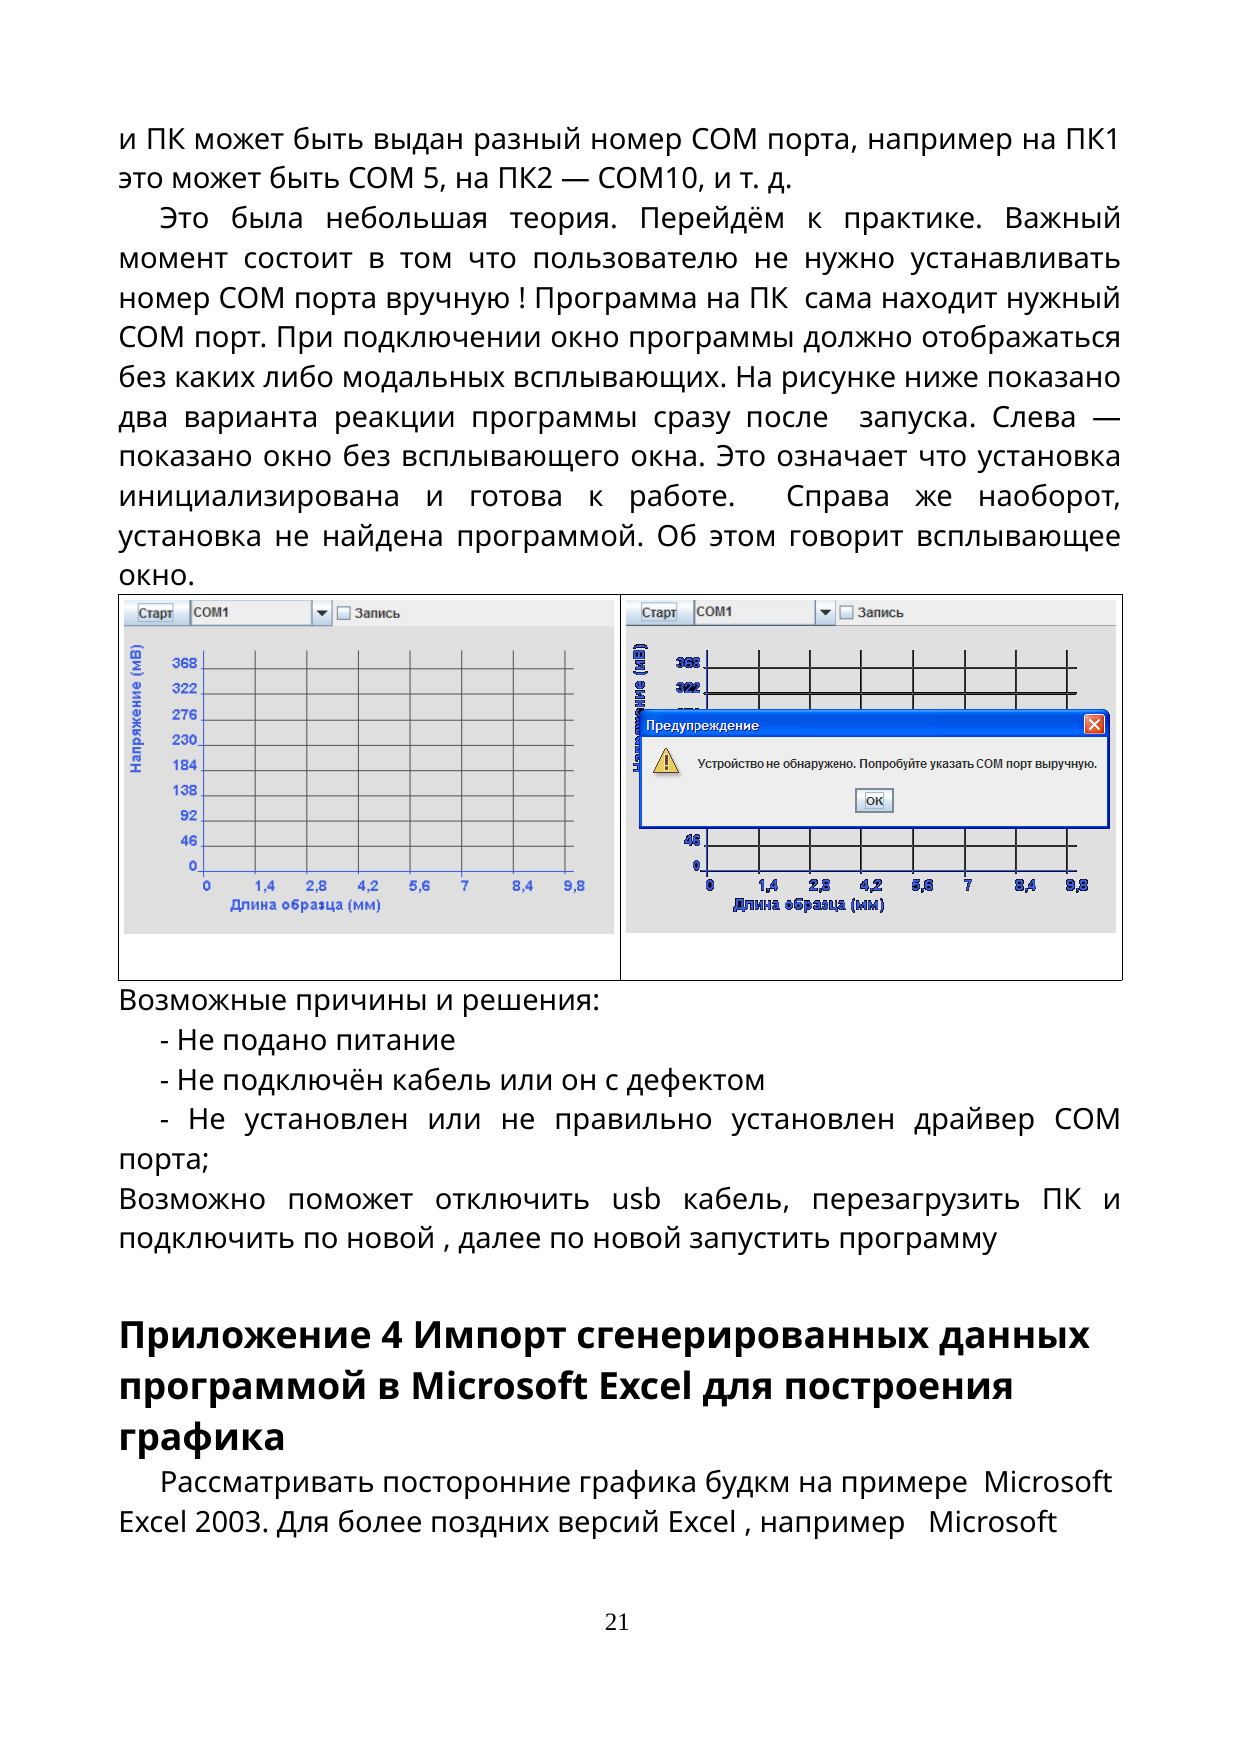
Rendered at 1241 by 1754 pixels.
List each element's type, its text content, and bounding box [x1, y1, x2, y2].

text и ПК может быть выдан разный номер СОМ порта, например на ПК1 это может быть СОМ 5, на ПК2 — СОМ10, и т. д. [118, 118, 1122, 197]
text - Не подано питание [118, 1019, 1122, 1059]
text Возможные причины и решения: [118, 981, 1122, 1019]
picture [625, 600, 1117, 933]
text Возможно поможет отключить usb кабель, перезагрузить ПК и подключить по новой , далее по новой запустить программу [118, 1178, 1122, 1257]
text Рассматривать посторонние графика будкм на примере Microsoft Excel 2003. Для более поздних версий Excel , например Microsoft [118, 1462, 1122, 1541]
table_header [621, 595, 1122, 979]
text - Не подключён кабель или он с дефектом [118, 1059, 1122, 1099]
table_header [119, 595, 620, 979]
text Приложение 4 Импорт сгенерированных данных программой в Microsoft Excel для построения графика [118, 1308, 1122, 1462]
text Это была небольшая теория. Перейдём к практике. Важный момент состоит в том что пользователю не нужно устанавливать номер СОМ порта вручную ! Программа на ПК сама находит нужный СОМ порт. При подключении окно программы должно отображаться без каких либо модальных всплывающих. На рисунке ниже показано два варианта реакции программы сразу после запуска. Слева — показано окно без всплывающего окна. Это означает что установка инициализирована и готова к работе. Справа же наоборот, установка не найдена программой. Об этом говорит всплывающее окно. [118, 197, 1122, 594]
picture [123, 600, 615, 934]
text - Не установлен или не правильно установлен драйвер СОМ порта; [118, 1099, 1122, 1178]
